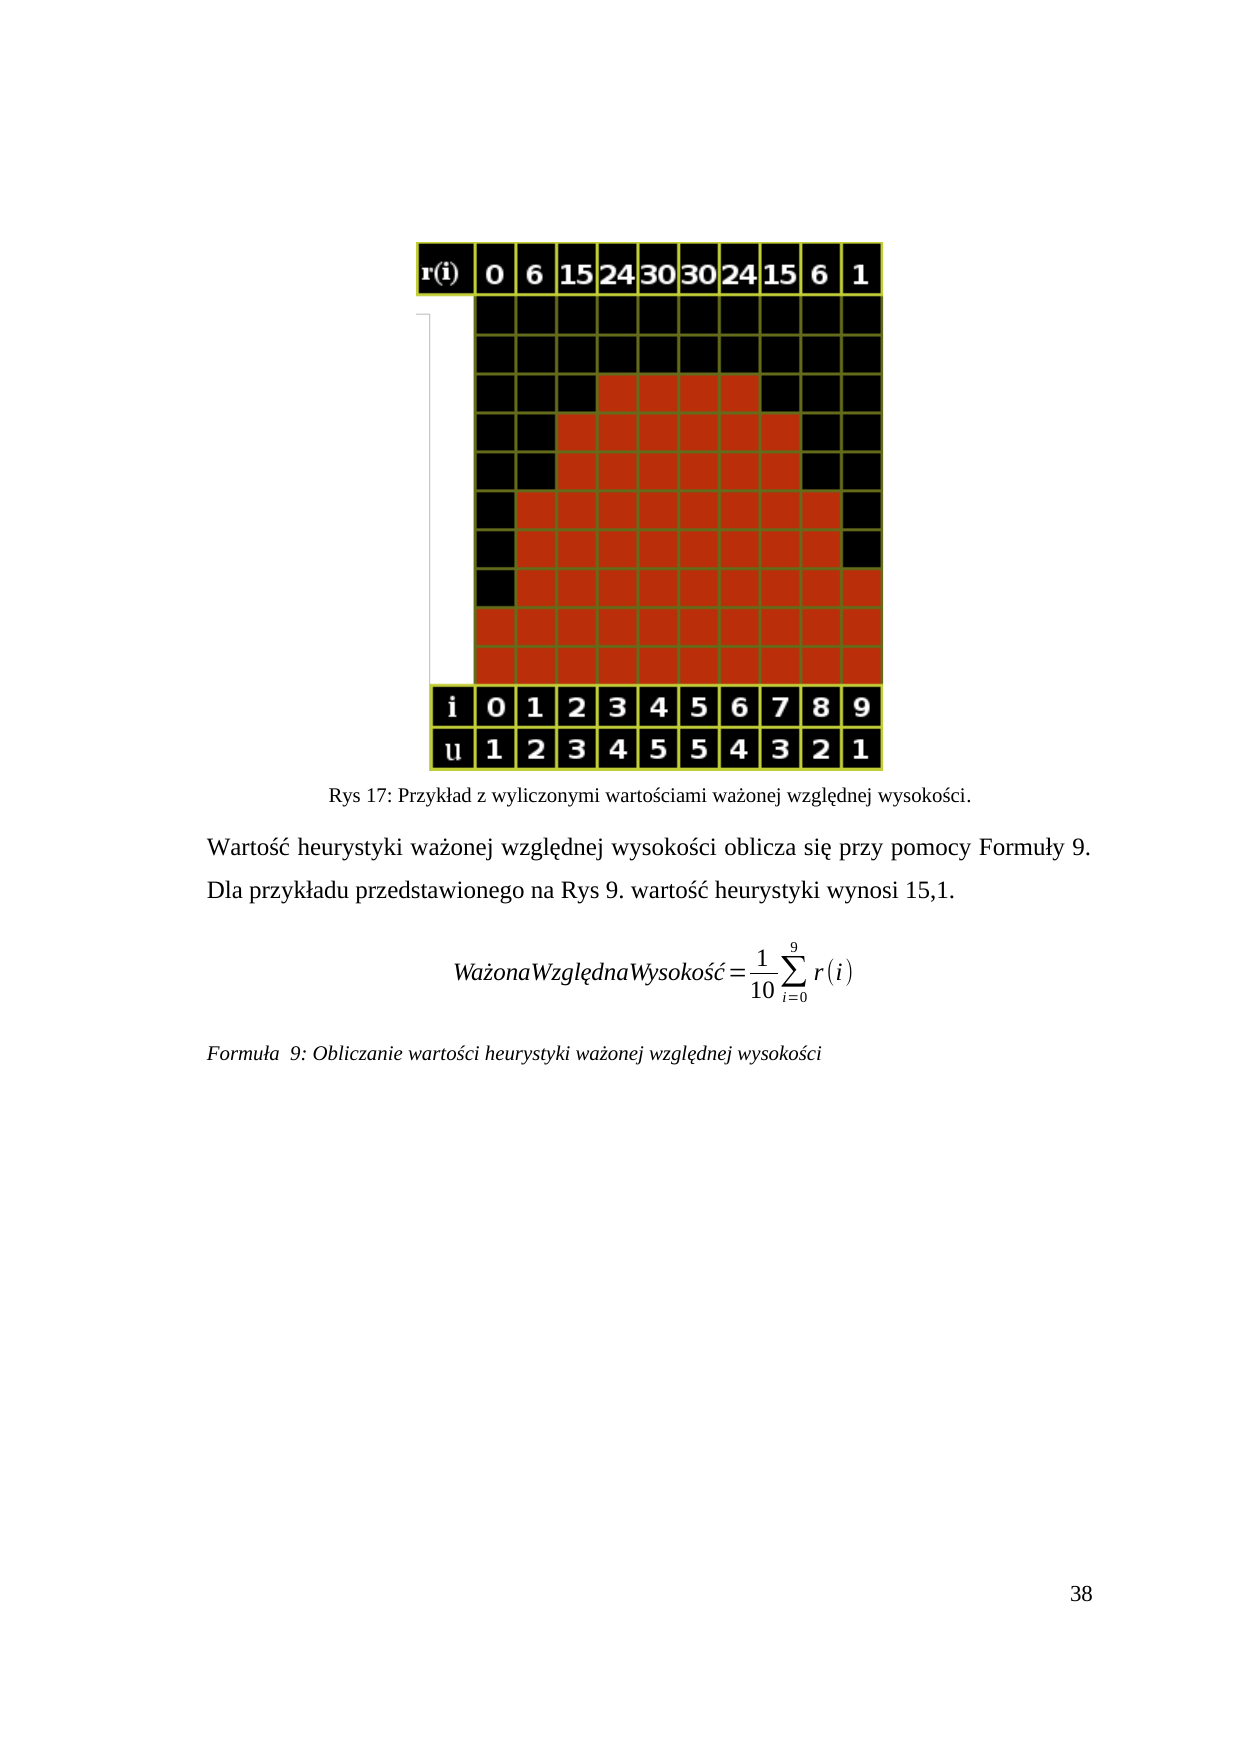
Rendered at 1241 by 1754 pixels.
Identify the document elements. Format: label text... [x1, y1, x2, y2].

text Wartość heurystyki ważonej względnej wysokości oblicza się przy pomocy Formuły 9. Dla przykładu przedstawionego na Rys 9. wartość heurystyki wynosi 15,1. [207, 832, 1093, 903]
text Rys 17: Przykład z wyliczonymi wartościami ważonej względnej wysokości. [207, 242, 1093, 807]
picture [416, 242, 884, 771]
text Formuła 9: Obliczanie wartości heurystyki ważonej względnej wysokości [207, 1041, 1093, 1065]
